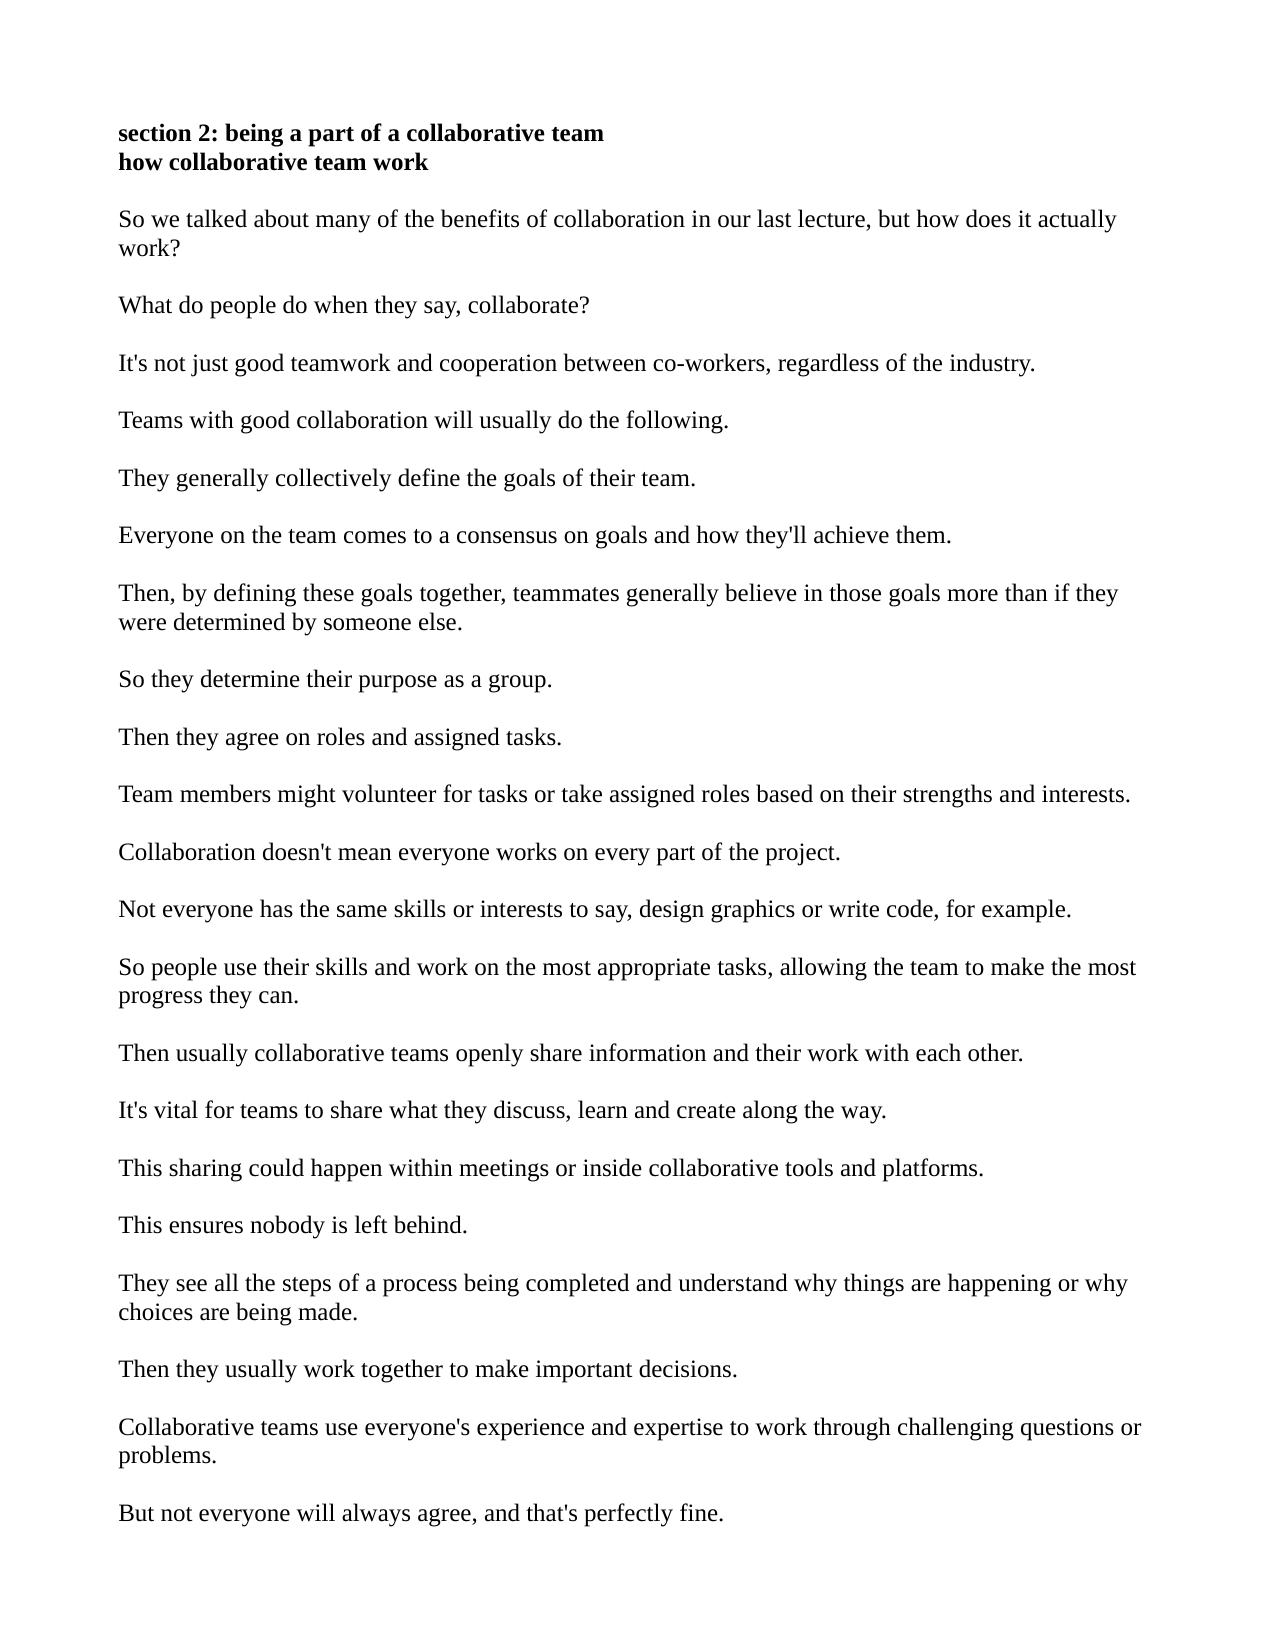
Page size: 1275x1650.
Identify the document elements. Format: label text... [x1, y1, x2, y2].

text It's not just good teamwork and cooperation between co-workers, regardless of the industry. [118, 348, 1157, 377]
text Not everyone has the same skills or interests to say, design graphics or write code, for example. [118, 894, 1157, 923]
text Then they usually work together to make important decisions. [118, 1354, 1157, 1383]
text Then they agree on roles and assigned tasks. [118, 722, 1157, 751]
text But not everyone will always agree, and that's perfectly fine. [118, 1498, 1157, 1527]
text Collaboration doesn't mean everyone works on every part of the project. [118, 837, 1157, 866]
text Team members might volunteer for tasks or take assigned roles based on their strengths and interests. [118, 779, 1157, 808]
text Collaborative teams use everyone's experience and expertise to work through challenging questions or problems. [118, 1412, 1157, 1469]
text So they determine their purpose as a group. [118, 664, 1157, 693]
text They generally collectively define the goals of their team. [118, 463, 1157, 492]
text Then usually collaborative teams openly share information and their work with each other. [118, 1038, 1157, 1067]
text section 2: being a part of a collaborative team [118, 118, 1157, 147]
text how collaborative team work [118, 147, 1157, 176]
text This ensures nobody is left behind. [118, 1211, 1157, 1239]
text What do people do when they say, collaborate? [118, 291, 1157, 319]
text So we talked about many of the benefits of collaboration in our last lecture, but how does it actually work? [118, 204, 1157, 262]
text It's vital for teams to share what they discuss, learn and create along the way. [118, 1096, 1157, 1124]
text So people use their skills and work on the most appropriate tasks, allowing the team to make the most progress they can. [118, 952, 1157, 1009]
text This sharing could happen within meetings or inside collaborative tools and platforms. [118, 1153, 1157, 1182]
text They see all the steps of a process being completed and understand why things are happening or why choices are being made. [118, 1268, 1157, 1326]
text Everyone on the team comes to a consensus on goals and how they'll achieve them. [118, 521, 1157, 549]
text Teams with good collaboration will usually do the following. [118, 406, 1157, 434]
text Then, by defining these goals together, teammates generally believe in those goals more than if they were determined by someone else. [118, 578, 1157, 636]
